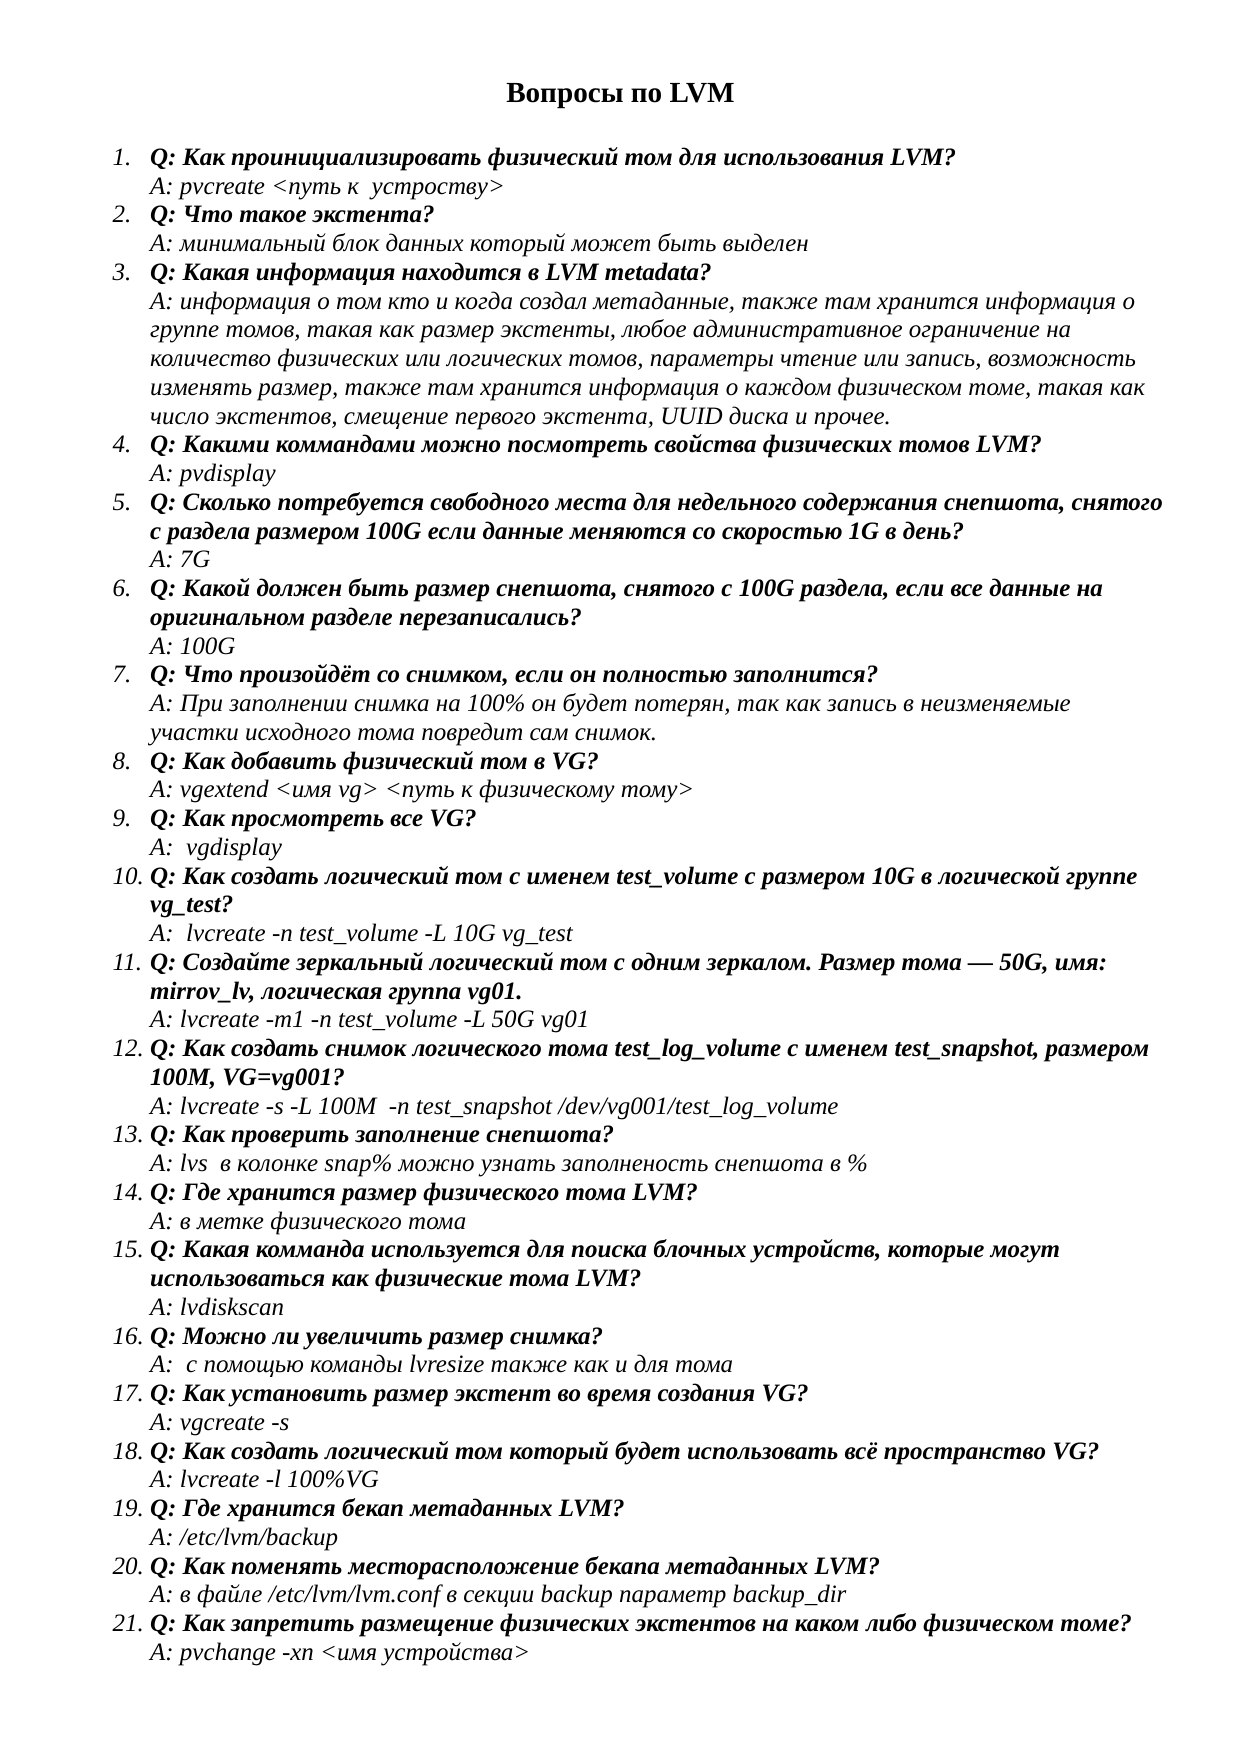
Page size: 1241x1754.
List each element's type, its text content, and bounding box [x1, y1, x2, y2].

list A: lvdiskscan [112, 1292, 1166, 1321]
list A: минимальный блок данных который может быть выделен [112, 228, 1166, 257]
list A: 7G [112, 544, 1166, 573]
list Q: Как поменять месторасположение бекапа метаданных LVM? [112, 1551, 1166, 1579]
list Q: Как создать логический том который будет использовать всё пространство VG? [112, 1436, 1166, 1464]
list A: lvcreate -l 100%VG [112, 1464, 1166, 1493]
list A: с помощью команды lvresize также как и для тома [112, 1349, 1166, 1378]
list A: vgextend <имя vg> <путь к физическому тому> [112, 774, 1166, 803]
list A: в метке физического тома [112, 1206, 1166, 1234]
list Q: Создайте зеркальный логический том с одним зеркалом. Размер тома — 50G, имя: mirrov_lv, логическая группа vg01. [112, 947, 1166, 1004]
list A: информация о том кто и когда создал метаданные, также там хранится информация о группе томов, такая как размер экстенты, любое административное ограничение на количество физических или логических томов, параметры чтение или запись, возможность изменять размер, также там хранится информация о каждом физическом томе, такая как число экстентов, смещение первого экстента, UUID диска и прочее. [112, 286, 1166, 429]
list A: в файле /etc/lvm/lvm.conf в секции backup параметр backup_dir [112, 1579, 1166, 1608]
list Q: Какой должен быть размер снепшота, снятого с 100G раздела, если все данные на оригинальном разделе перезаписались? [112, 573, 1166, 631]
list Q: Какая комманда используется для поиска блочных устройств, которые могут использоваться как физические тома LVM? [112, 1234, 1166, 1292]
list A: lvcreate -s -L 100M -n test_snapshot /dev/vg001/test_log_volume [112, 1091, 1166, 1119]
list A: При заполнении снимка на 100% он будет потерян, так как запись в неизменяемые участки исходного тома повредит сам снимок. [112, 688, 1166, 746]
text Вопросы по LVM [75, 75, 1166, 108]
list Q: Какими коммандами можно посмотреть свойства физических томов LVM? [112, 429, 1166, 458]
list A: vgcreate -s [112, 1407, 1166, 1436]
list A: 100G [112, 631, 1166, 659]
list Q: Что такое экстента? [112, 199, 1166, 228]
list Q: Что произойдёт со снимком, если он полностью заполнится? [112, 659, 1166, 688]
list A: lvs в колонке snap% можно узнать заполненость снепшота в % [112, 1148, 1166, 1177]
list Q: Сколько потребуется свободного места для недельного содержания снепшота, снятого с раздела размером 100G если данные меняются со скоростью 1G в день? [112, 487, 1166, 544]
list Q: Можно ли увеличить размер снимка? [112, 1321, 1166, 1349]
list Q: Как создать снимок логического тома test_log_volume c именем test_snapshot, размером 100M, VG=vg001? [112, 1033, 1166, 1091]
list A: lvcreate -m1 -n test_volume -L 50G vg01 [112, 1004, 1166, 1033]
list Q: Где хранится размер физического тома LVM? [112, 1177, 1166, 1206]
list Q: Как просмотреть все VG? [112, 803, 1166, 832]
list Q: Как проинициализировать физический том для использования LVM? [112, 142, 1166, 171]
list Q: Как создать логический том с именем test_volume с размером 10G в логической группе vg_test? [112, 861, 1166, 918]
list Q: Как проверить заполнение снепшота? [112, 1119, 1166, 1148]
list A: /etc/lvm/backup [112, 1522, 1166, 1551]
list A: lvcreate -n test_volume -L 10G vg_test [112, 918, 1166, 947]
list Q: Где хранится бекап метаданных LVM? [112, 1493, 1166, 1522]
list Q: Как запретить размещение физических экстентов на каком либо физическом томе? [112, 1608, 1166, 1637]
list A: vgdisplay [112, 832, 1166, 861]
list A: pvdisplay [112, 458, 1166, 487]
list Q: Как добавить физический том в VG? [112, 746, 1166, 774]
list Q: Какая информация находится в LVM metadata? [112, 257, 1166, 286]
list A: pvchange -xn <имя устройства> [112, 1637, 1166, 1666]
list A: pvcreate <путь к устроству> [112, 171, 1166, 199]
list Q: Как установить размер экстент во время создания VG? [112, 1378, 1166, 1407]
